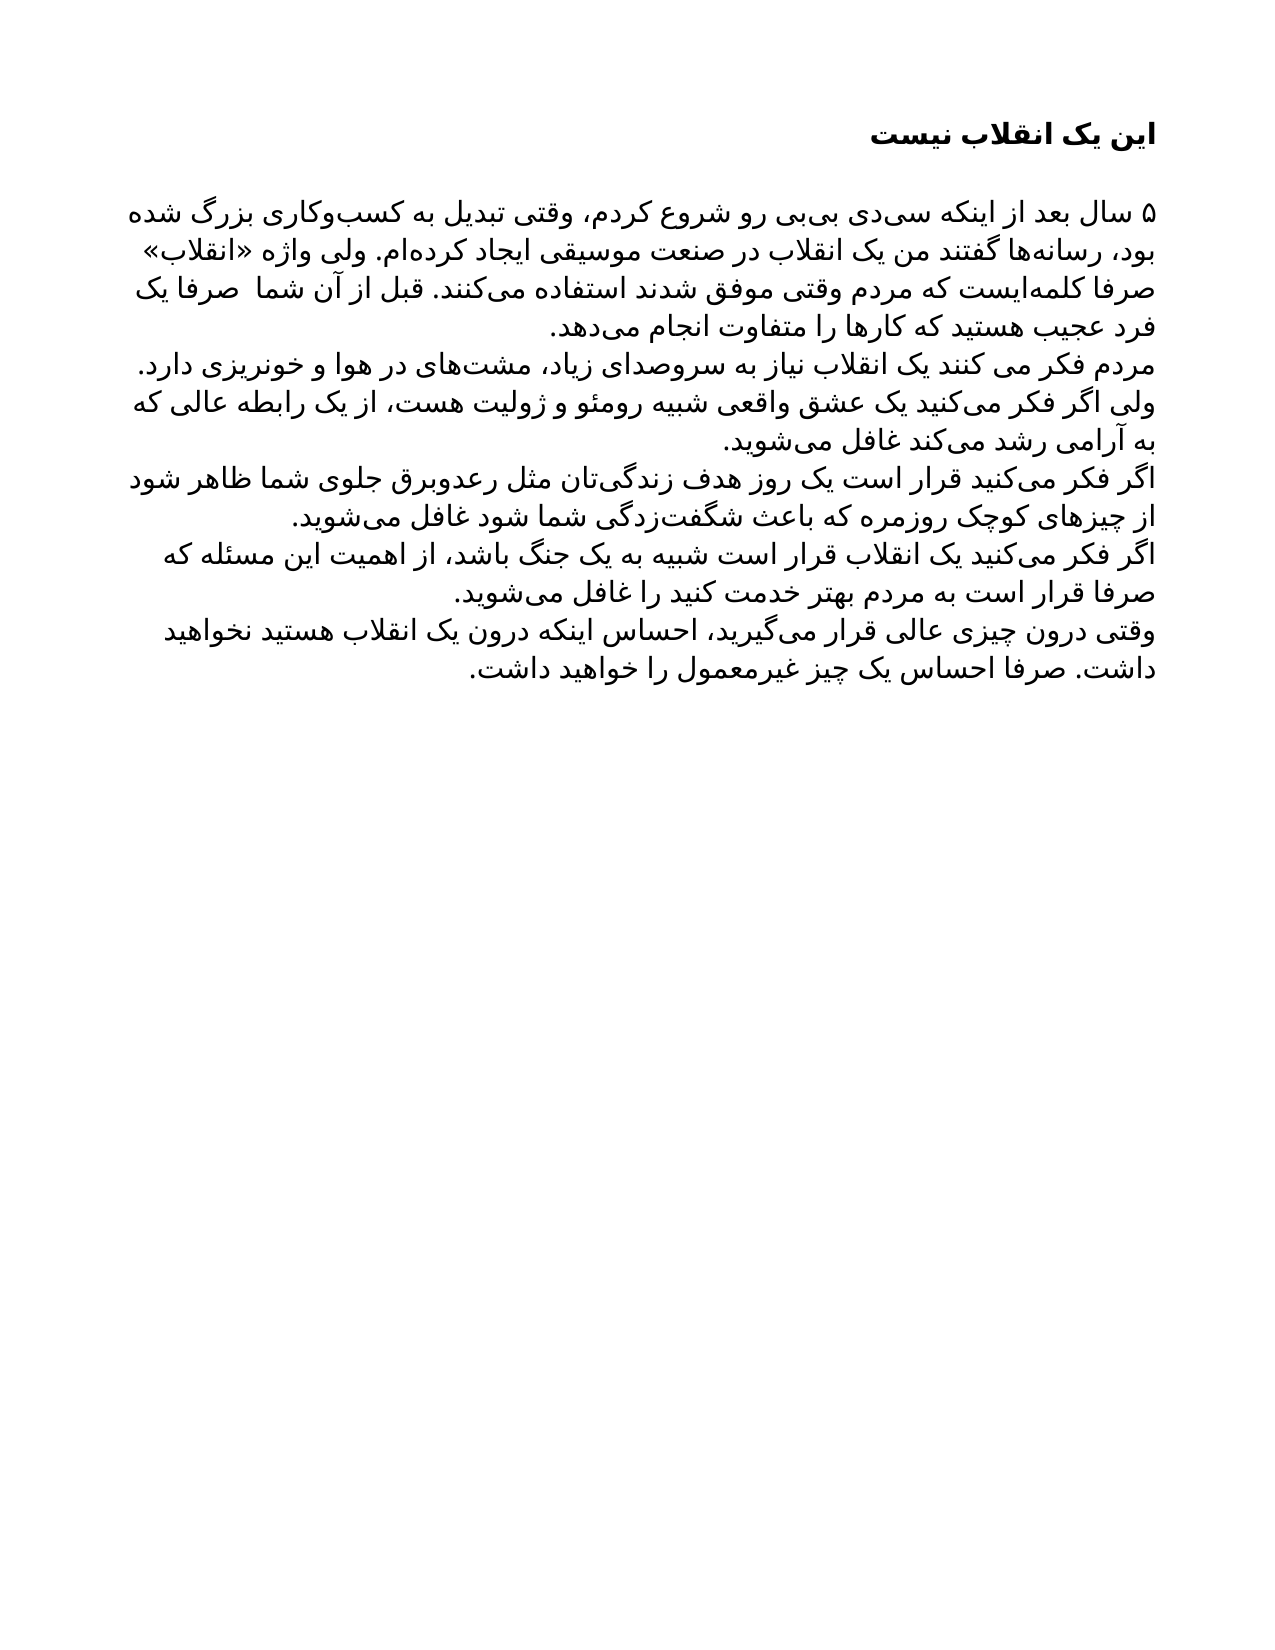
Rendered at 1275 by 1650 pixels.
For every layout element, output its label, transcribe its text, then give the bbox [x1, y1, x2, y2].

text وقتی درون چیزی عالی قرار می‌گیرید، احساس اینکه درون یک انقلاب هستید نخواهید داشت. صرفا احساس یک چیز غیرمعمول را خواهید داشت. [118, 614, 1157, 690]
text این یک انقلاب نیست [118, 118, 1157, 156]
text ۵ سال بعد از اینکه سی‌دی بی‌بی رو شروع کردم، وقتی تبدیل به کسب‌وکاری بزرگ شده بود، رسانه‌ها گفتند من یک انقلاب در صنعت موسیقی ایجاد کرده‌ام. ولی واژه «انقلاب» صرفا کلمه‌ایست که مردم وقتی موفق شدند استفاده می‌کنند. قبل از آن شما صرفا یک فرد عجیب هستید که کارها را متفاوت انجام می‌دهد. [118, 196, 1157, 348]
text اگر فکر می‌کنید قرار است یک روز هدف زندگی‌تان مثل رعدوبرق جلوی شما ظاهر شود از چیزهای کوچک روزمره که باعث شگفت‌زدگی شما شود غافل می‌شوید. [118, 462, 1157, 538]
text اگر فکر می‌کنید یک انقلاب قرار است شبیه به یک جنگ باشد، از اهمیت این مسئله که صرفا قرار است به مردم بهتر خدمت کنید را غافل می‌شوید. [118, 538, 1157, 614]
text مردم فکر می کنند یک انقلاب نیاز به سروصدای زیاد، مشت‌های در هوا و خونریزی دارد. ولی اگر فکر می‌کنید یک عشق واقعی شبیه رومئو و ژولیت هست، از یک رابطه عالی که به آرامی رشد می‌کند غافل می‌شوید. [118, 348, 1157, 462]
